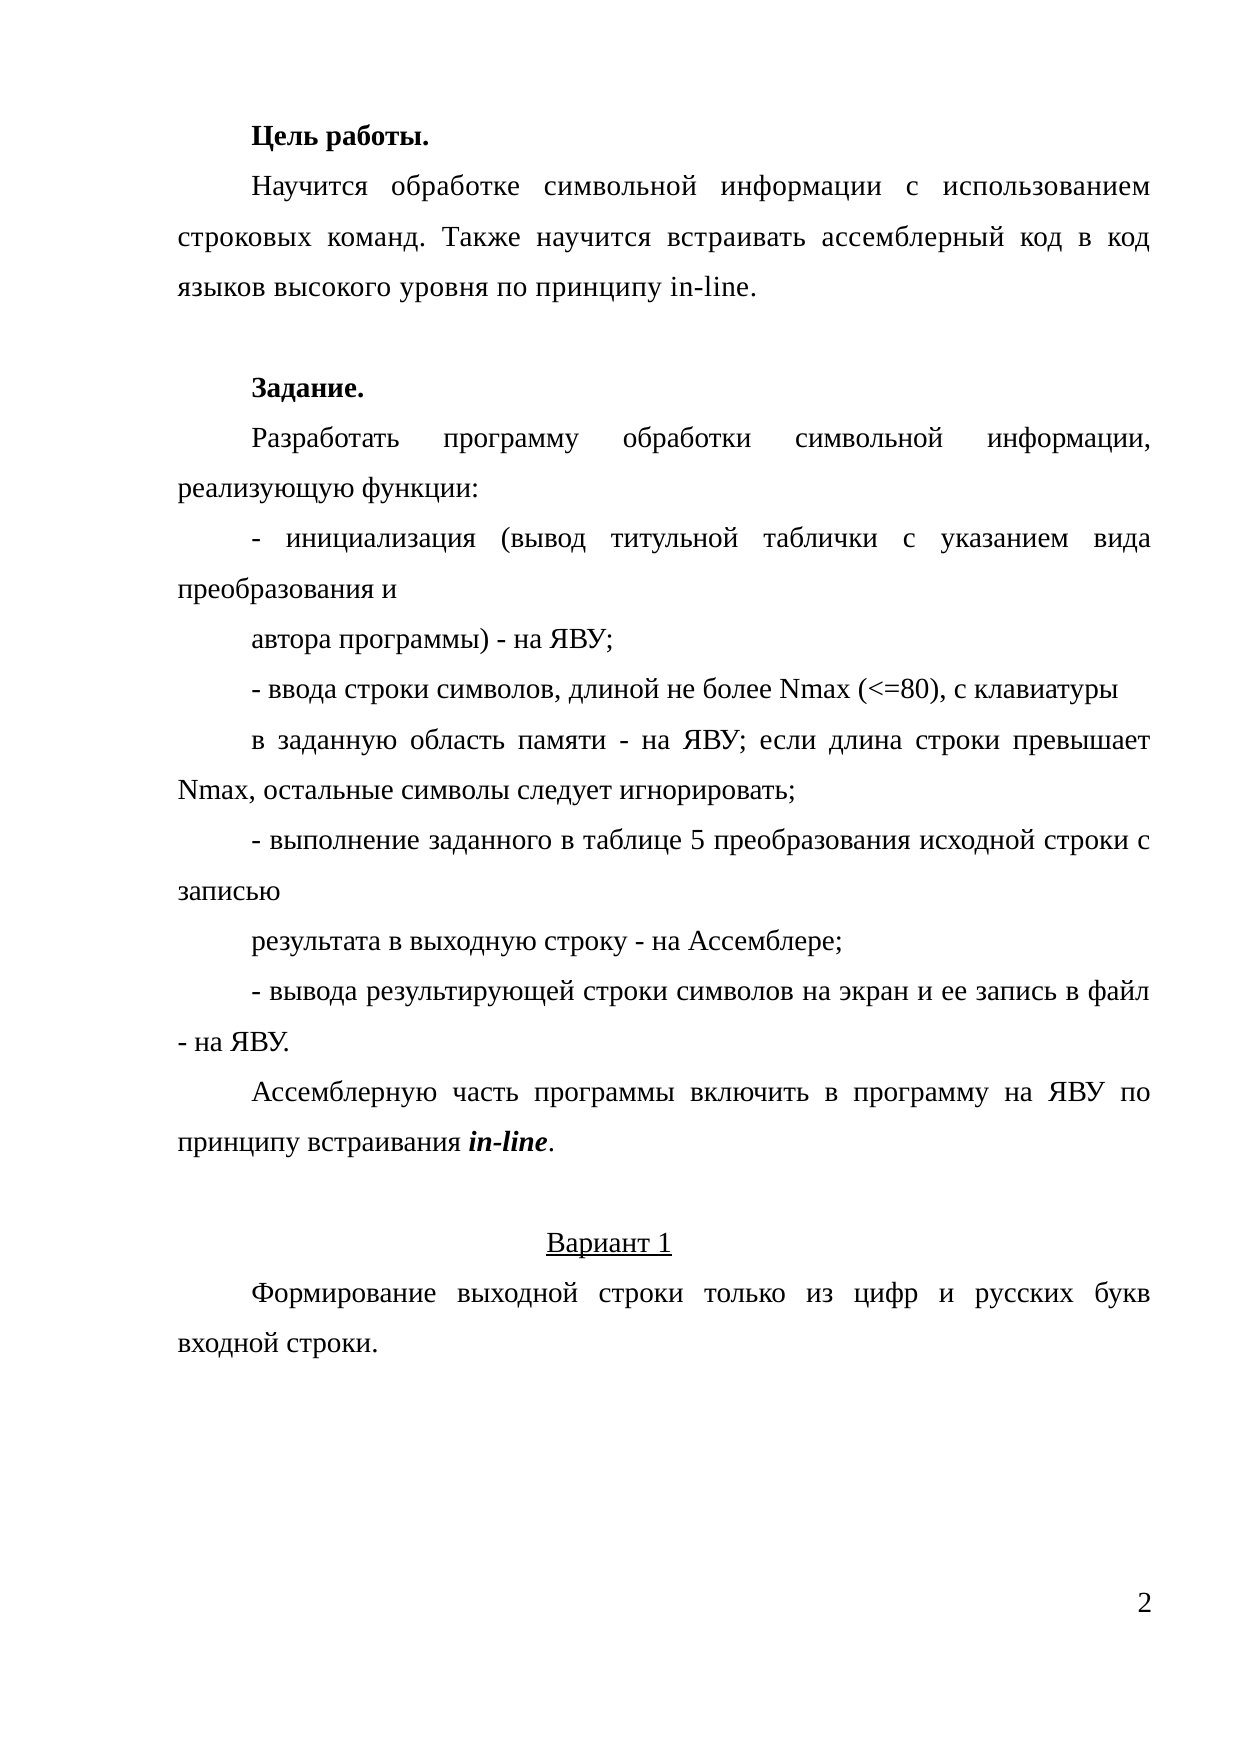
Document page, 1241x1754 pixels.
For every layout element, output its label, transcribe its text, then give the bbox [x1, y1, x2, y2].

subtitle Цель работы. [177, 118, 1152, 152]
text в заданную область памяти - на ЯВУ; если длина строки превышает Nmax, остальные символы следует игнорировать; [177, 722, 1152, 806]
subtitle Задание. [177, 370, 1152, 403]
text автора программы) - на ЯВУ; [177, 621, 1152, 655]
text - выполнение заданного в таблице 5 преобразования исходной строки с записью [177, 822, 1152, 906]
text Разработать программу обработки символьной информации, реализующую функции: [177, 420, 1152, 504]
text - вывода результирующей строки символов на экран и ее запись в файл - на ЯВУ. [177, 973, 1152, 1057]
text - инициализация (вывод титульной таблички с указанием вида преобразования и [177, 521, 1152, 604]
text Формирование выходной строки только из цифр и русских букв входной строки. [177, 1275, 1152, 1359]
text - ввода строки символов, длиной не более Nmax (<=80), с клавиатуры [177, 672, 1152, 705]
text Ассемблерную часть программы включить в программу нa ЯВУ по принципу встраивания in-line. [177, 1074, 1152, 1158]
text результата в выходную строку - на Ассемблере; [177, 923, 1152, 957]
text Вариант 1 [177, 1225, 1152, 1258]
text Научится обработке символьной информации с использованием строковых команд. Также научится встраивать ассемблерный код в код языков высокого уровня по принципу in-line. [177, 168, 1152, 303]
